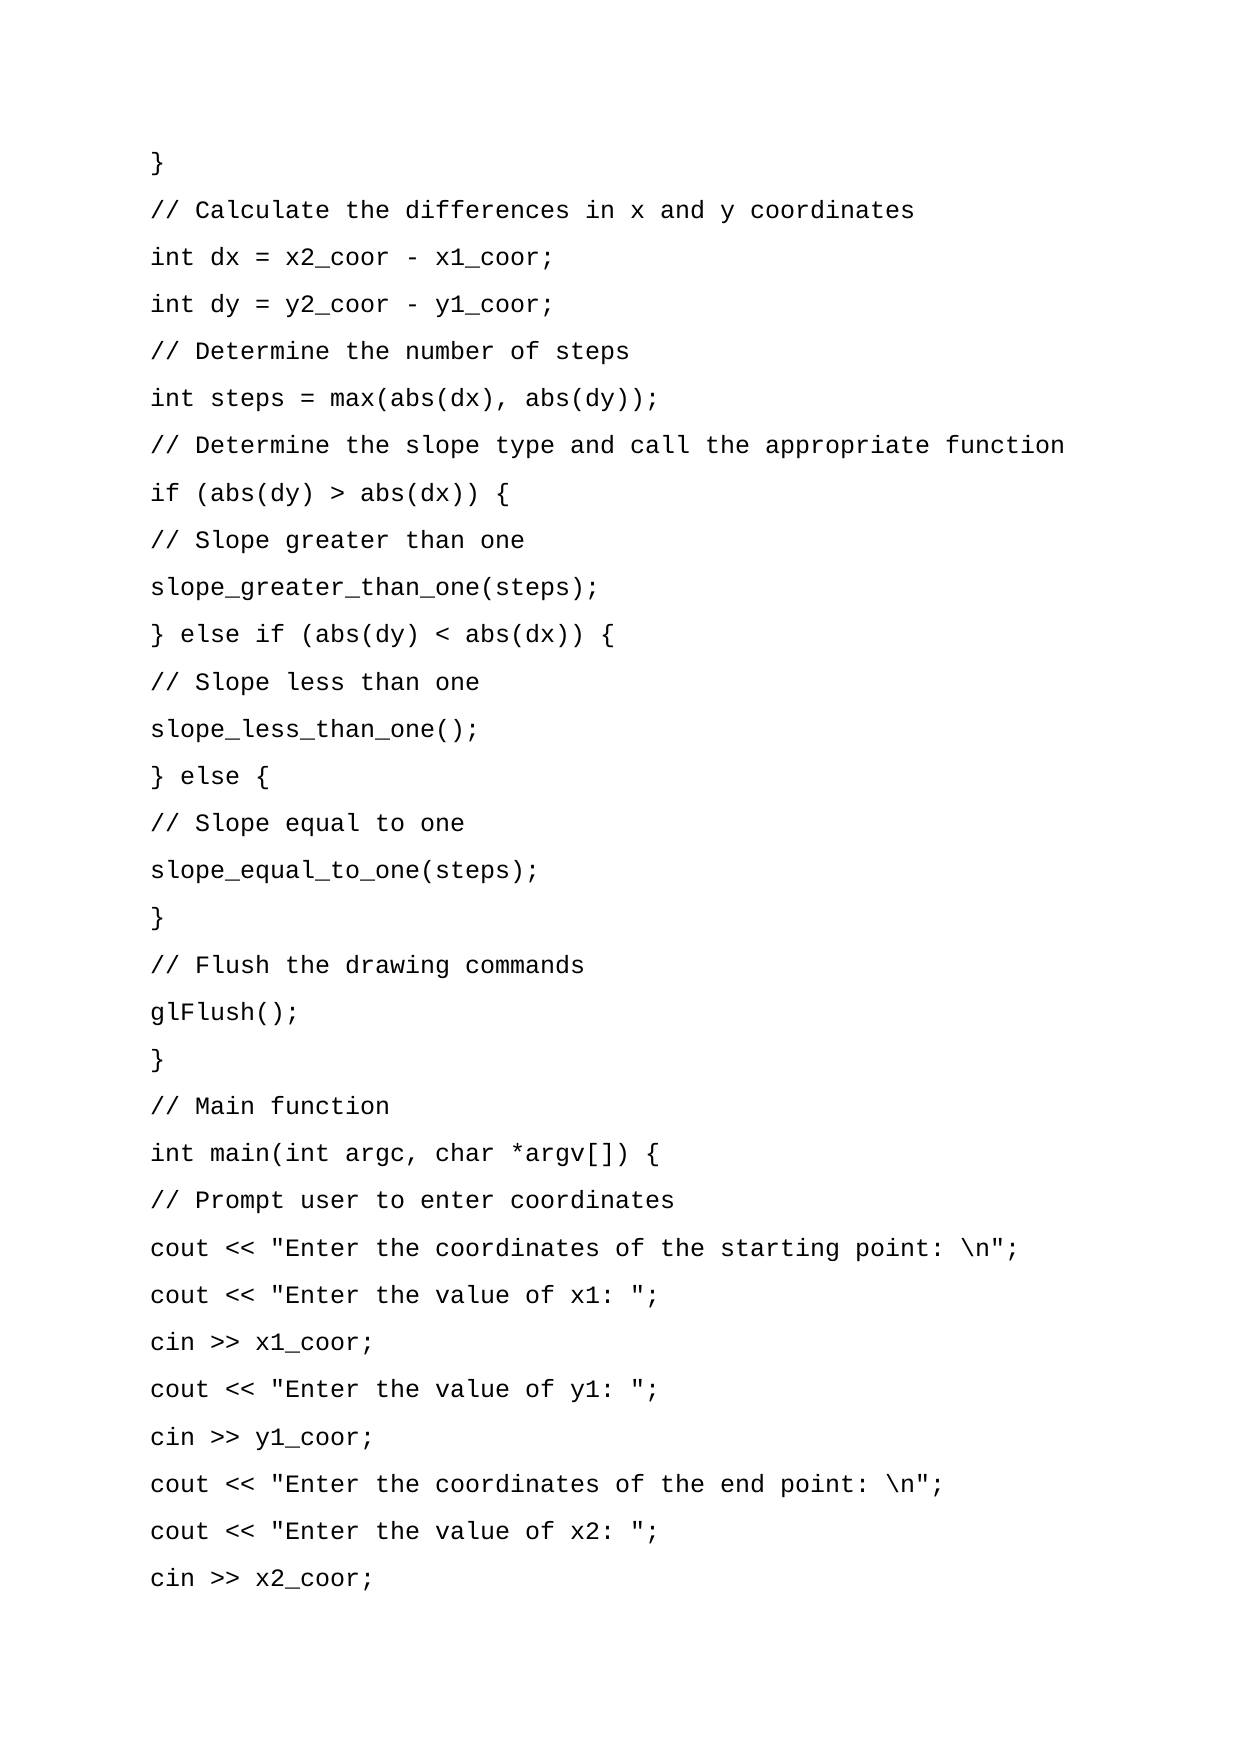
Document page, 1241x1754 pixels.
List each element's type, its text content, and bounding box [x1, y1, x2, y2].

text if (abs(dy) > abs(dx)) { [150, 480, 1090, 509]
text slope_greater_than_one(steps); [150, 575, 1090, 603]
text } [150, 905, 1090, 933]
text cout << "Enter the value of x2: "; [150, 1518, 1090, 1547]
text cout << "Enter the coordinates of the end point: \n"; [150, 1471, 1090, 1499]
text cin >> y1_coor; [150, 1424, 1090, 1452]
text slope_equal_to_one(steps); [150, 858, 1090, 886]
text int steps = max(abs(dx), abs(dy)); [150, 386, 1090, 414]
text cout << "Enter the value of x1: "; [150, 1282, 1090, 1311]
text } [150, 1047, 1090, 1075]
text // Prompt user to enter coordinates [150, 1188, 1090, 1216]
text // Slope greater than one [150, 527, 1090, 556]
text int dy = y2_coor - y1_coor; [150, 292, 1090, 320]
text // Slope equal to one [150, 811, 1090, 839]
text // Calculate the differences in x and y coordinates [150, 197, 1090, 226]
text // Main function [150, 1094, 1090, 1122]
text int dx = x2_coor - x1_coor; [150, 244, 1090, 273]
text } [150, 150, 1090, 178]
text glFlush(); [150, 999, 1090, 1028]
text // Determine the number of steps [150, 339, 1090, 367]
text cin >> x2_coor; [150, 1566, 1090, 1594]
text } else if (abs(dy) < abs(dx)) { [150, 622, 1090, 650]
text cin >> x1_coor; [150, 1330, 1090, 1358]
text // Slope less than one [150, 669, 1090, 697]
text int main(int argc, char *argv[]) { [150, 1141, 1090, 1169]
text // Flush the drawing commands [150, 952, 1090, 981]
text cout << "Enter the value of y1: "; [150, 1377, 1090, 1405]
text cout << "Enter the coordinates of the starting point: \n"; [150, 1235, 1090, 1264]
text // Determine the slope type and call the appropriate function [150, 433, 1090, 461]
text slope_less_than_one(); [150, 716, 1090, 744]
text } else { [150, 763, 1090, 792]
